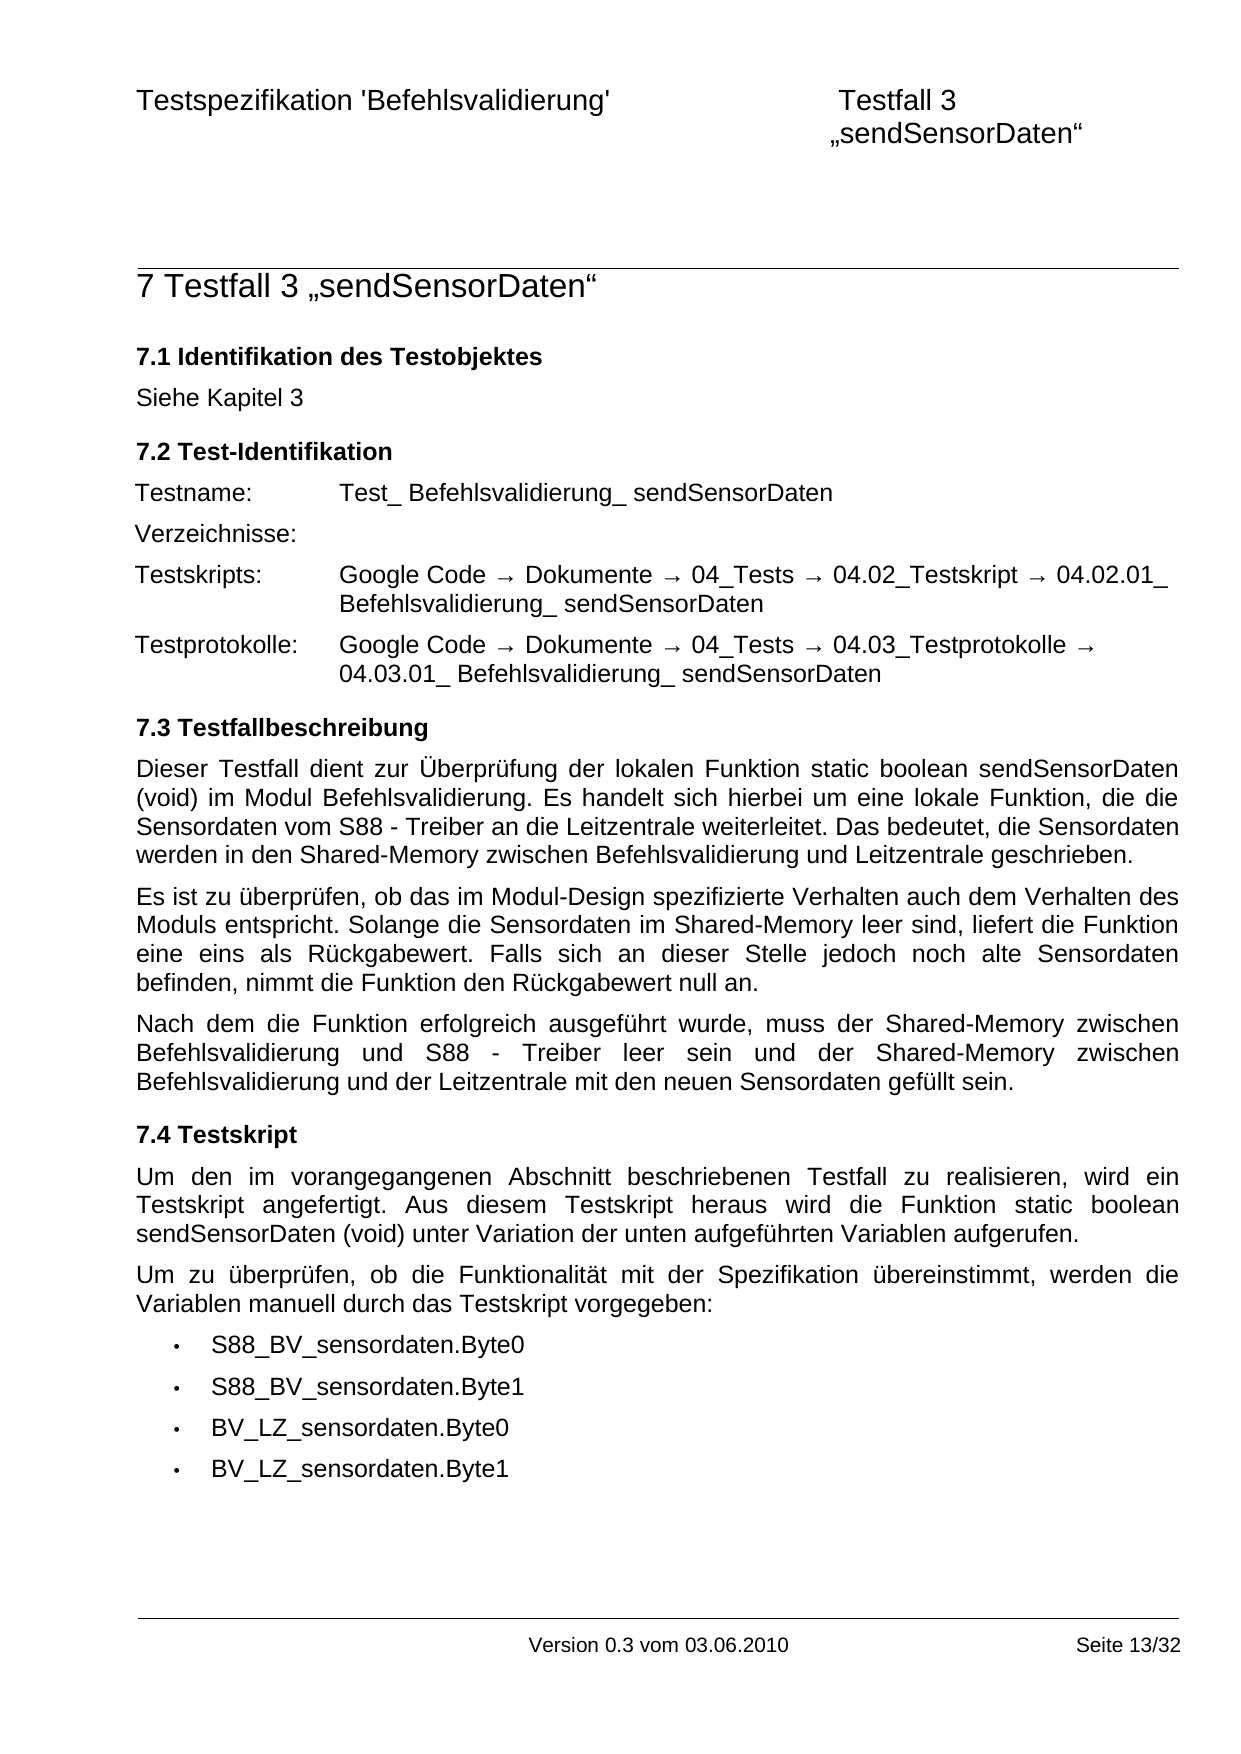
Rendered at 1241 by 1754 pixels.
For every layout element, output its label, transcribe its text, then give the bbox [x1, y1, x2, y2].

text Es ist zu überprüfen, ob das im Modul-Design spezifizierte Verhalten auch dem Verhalten des Moduls entspricht. Solange die Sensordaten im Shared-Memory leer sind, liefert die Funktion eine eins als Rückgabewert. Falls sich an dieser Stelle jedoch noch alte Sensordaten befinden, nimmt die Funktion den Rückgabewert null an. [136, 882, 1181, 997]
text Siehe Kapitel 3 [136, 383, 1181, 412]
list BV_LZ_sensordaten.Byte1 [173, 1454, 1181, 1483]
subtitle Testfallbeschreibung [136, 713, 1181, 742]
text Um den im vorangegangenen Abschnitt beschriebenen Testfall zu realisieren, wird ein Testskript angefertigt. Aus diesem Testskript heraus wird die Funktion static boolean sendSensorDaten (void) unter Variation der unten aufgeführten Variablen aufgerufen. [136, 1162, 1181, 1248]
list S88_BV_sensordaten.Byte1 [173, 1372, 1181, 1401]
text Verzeichnisse: [134, 519, 1181, 548]
text Dieser Testfall dient zur Überprüfung der lokalen Funktion static boolean sendSensorDaten (void) im Modul Befehlsvalidierung. Es handelt sich hierbei um eine lokale Funktion, die die Sensordaten vom S88 - Treiber an die Leitzentrale weiterleitet. Das bedeutet, die Sensordaten werden in den Shared-Memory zwischen Befehlsvalidierung und Leitzentrale geschrieben. [136, 754, 1181, 869]
subtitle Identifikation des Testobjektes [136, 342, 1181, 371]
text Testname: Test_ Befehlsvalidierung_ sendSensorDaten [134, 478, 1181, 507]
text Testprotokolle: Google Code → Dokumente → 04_Tests → 04.03_Testprotokolle → 04.03.01_ Befehlsvalidierung_ sendSensorDaten [134, 631, 1181, 688]
text Testskripts: Google Code → Dokumente → 04_Tests → 04.02_Testskript → 04.02.01_ Befehlsvalidierung_ sendSensorDaten [134, 561, 1181, 618]
subtitle Testfall 3 „sendSensorDaten“ [136, 289, 1181, 304]
text Nach dem die Funktion erfolgreich ausgeführt wurde, muss der Shared-Memory zwischen Befehlsvalidierung und S88 - Treiber leer sein und der Shared-Memory zwischen Befehlsvalidierung und der Leitzentrale mit den neuen Sensordaten gefüllt sein. [136, 1009, 1181, 1096]
subtitle Testskript [136, 1121, 1181, 1149]
subtitle Test-Identifikation [136, 437, 1181, 466]
list S88_BV_sensordaten.Byte0 [173, 1331, 1181, 1359]
list BV_LZ_sensordaten.Byte0 [173, 1413, 1181, 1442]
text Um zu überprüfen, ob die Funktionalität mit der Spezifikation übereinstimmt, werden die Variablen manuell durch das Testskript vorgegeben: [136, 1261, 1181, 1318]
